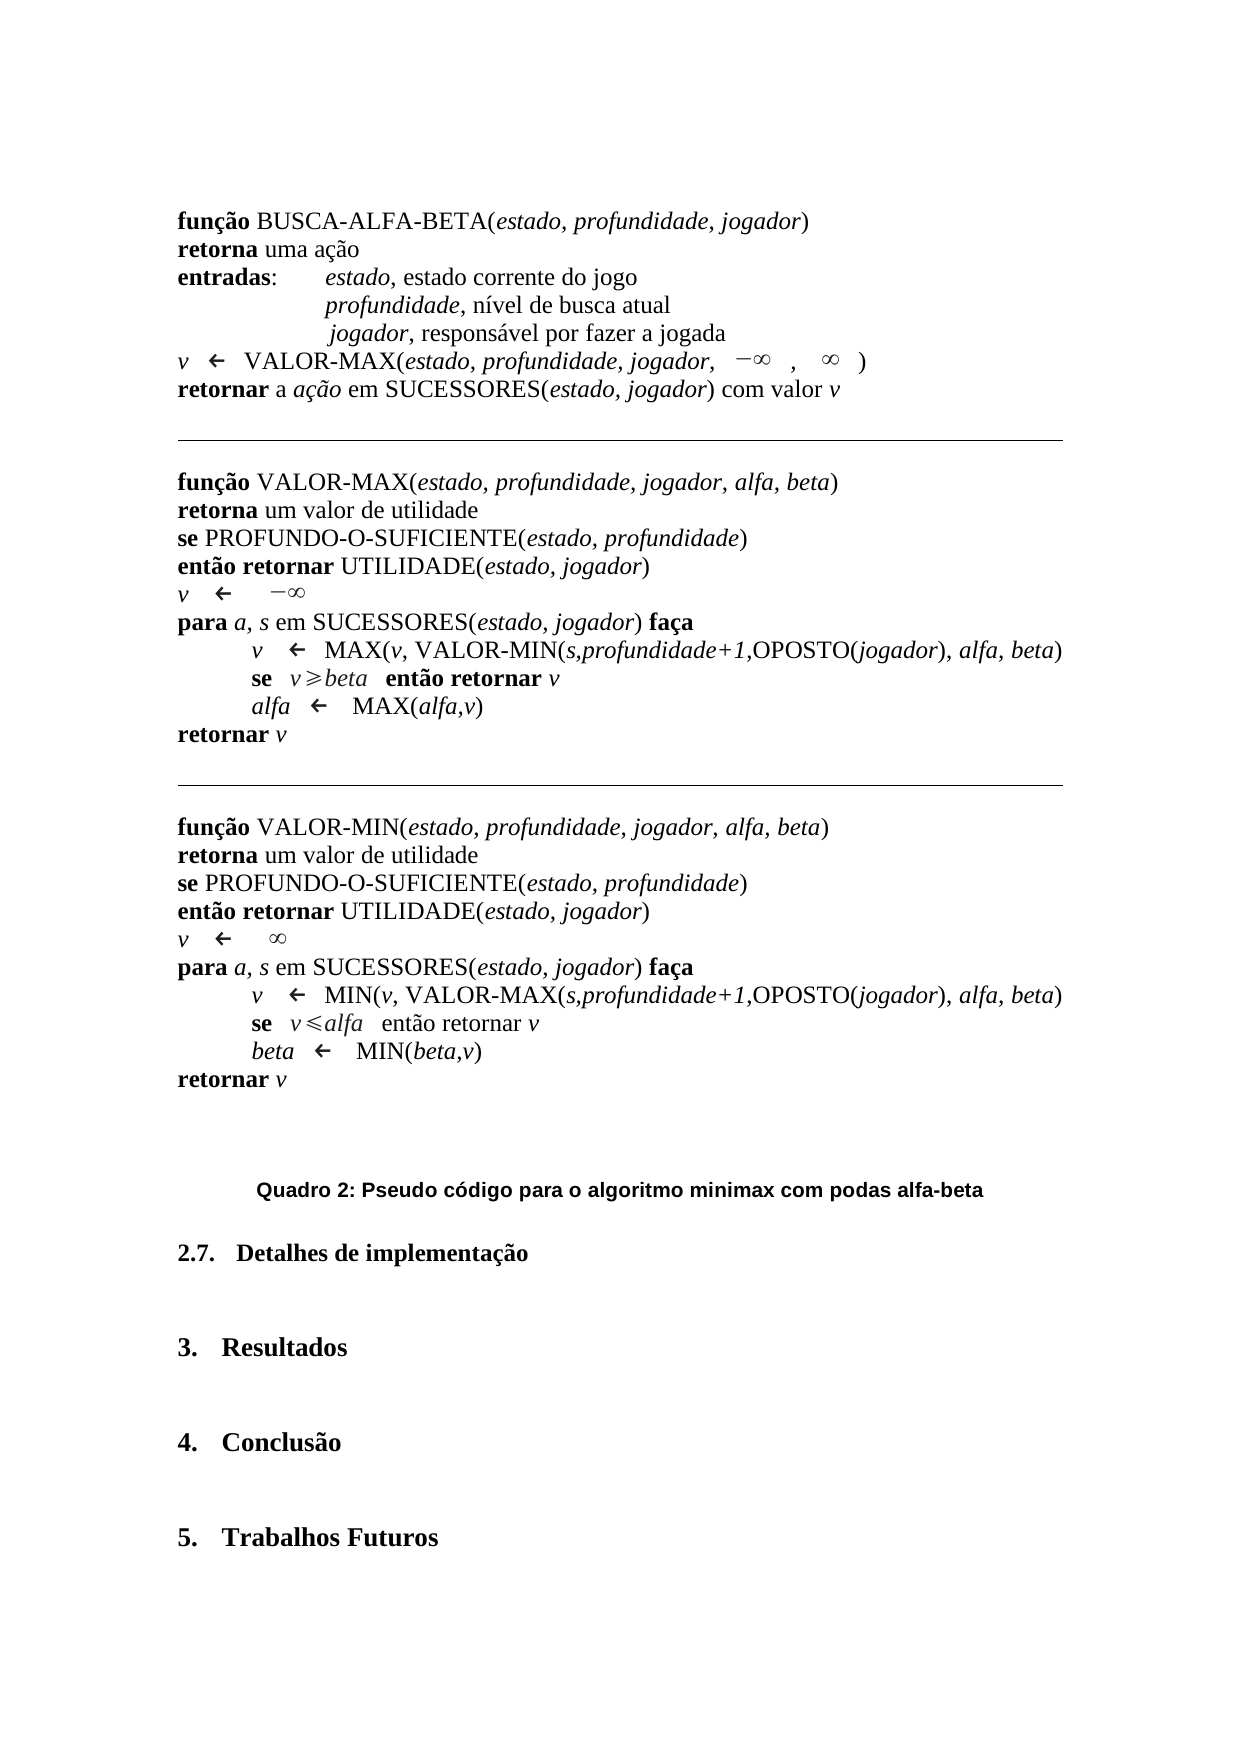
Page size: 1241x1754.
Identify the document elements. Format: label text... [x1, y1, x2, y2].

text jogador, responsável por fazer a jogada [177, 319, 1063, 347]
text função BUSCA-ALFA-BETA(estado, profundidade, jogador) [177, 207, 1063, 235]
text para a, s em SUCESSORES(estado, jogador) faça [177, 608, 1063, 636]
text v MIN(v, VALOR-MAX(s,profundidade+1,OPOSTO(jogador), alfa, beta) [177, 981, 1063, 1009]
title Conclusão [177, 1427, 1063, 1457]
text retornar v [177, 720, 1063, 748]
text se PROFUNDO-O-SUFICIENTE(estado, profundidade) [177, 869, 1063, 897]
text v [177, 580, 1063, 608]
text v MAX(v, VALOR-MIN(s,profundidade+1,OPOSTO(jogador), alfa, beta) [177, 636, 1063, 664]
text retorna uma ação [177, 235, 1063, 263]
text então retornar UTILIDADE(estado, jogador) [177, 552, 1063, 580]
text para a, s em SUCESSORES(estado, jogador) faça [177, 953, 1063, 981]
text vVALOR-MAX(estado, profundidade, jogador,, ) [177, 347, 1063, 375]
text função VALOR-MAX(estado, profundidade, jogador, alfa, beta) [177, 468, 1063, 496]
text retorna um valor de utilidade [177, 496, 1063, 524]
text seentão retornar v [177, 1009, 1063, 1037]
text se PROFUNDO-O-SUFICIENTE(estado, profundidade) [177, 524, 1063, 552]
text retornar v [177, 1065, 1063, 1093]
title Resultados [177, 1332, 1063, 1362]
text Quadro 2: Pseudo código para o algoritmo minimax com podas alfa-beta [224, 1178, 1016, 1202]
text retorna um valor de utilidade [177, 841, 1063, 869]
text retornar a ação em SUCESSORES(estado, jogador) com valor v [177, 375, 1063, 403]
text beta MIN(beta,v) [177, 1037, 1063, 1065]
title Detalhes de implementação [177, 1239, 1063, 1267]
text seentão retornar v [177, 664, 1063, 692]
text v [177, 925, 1063, 953]
text entradas: estado, estado corrente do jogo [177, 263, 1063, 291]
text função VALOR-MIN(estado, profundidade, jogador, alfa, beta) [177, 813, 1063, 841]
title Trabalhos Futuros [177, 1522, 1063, 1552]
text alfa MAX(alfa,v) [177, 692, 1063, 720]
text então retornar UTILIDADE(estado, jogador) [177, 897, 1063, 925]
text profundidade, nível de busca atual [177, 291, 1063, 319]
